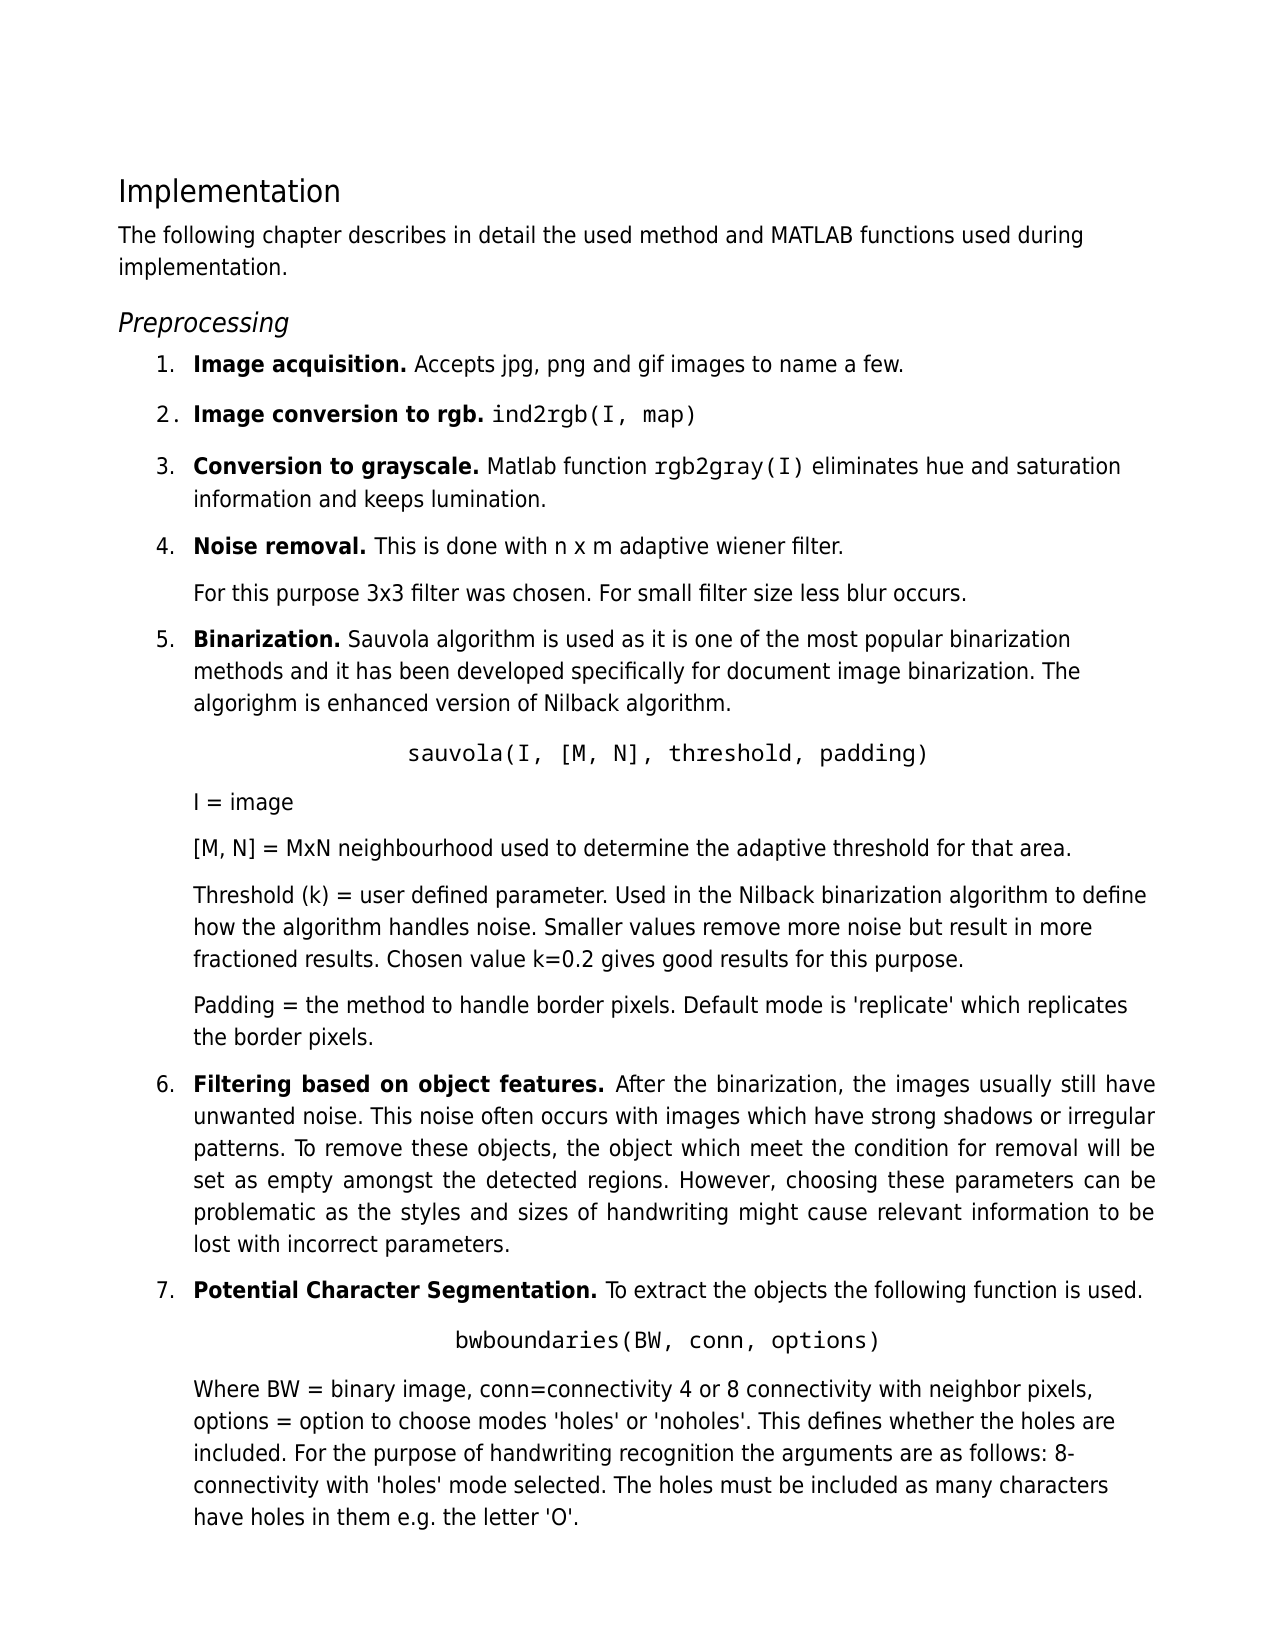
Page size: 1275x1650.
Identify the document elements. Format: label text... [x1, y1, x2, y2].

list Image conversion to rgb. ind2rgb(I, map) [156, 398, 1157, 429]
list sauvola(I, [M, N], threshold, padding) [156, 737, 1157, 768]
list Where BW = binary image, conn=connectivity 4 or 8 connectivity with neighbor pixels, options = option to choose modes 'holes' or 'noholes'. This defines whether the holes are included. For the purpose of handwriting recognition the arguments are as follows: 8-connectivity with 'holes' mode selected. The holes must be included as many characters have holes in them e.g. the letter 'O'. [156, 1376, 1157, 1531]
list Filtering based on object features. After the binarization, the images usually still have unwanted noise. This noise often occurs with images which have strong shadows or irregular patterns. To remove these objects, the object which meet the condition for removal will be set as empty amongst the detected regions. However, choosing these parameters can be problematic as the styles and sizes of handwriting might cause relevant information to be lost with incorrect parameters. [156, 1071, 1157, 1258]
subtitle Implementation [118, 174, 1157, 210]
list For this purpose 3x3 filter was chosen. For small filter size less blur occurs. [156, 580, 1157, 606]
text The following chapter describes in detail the used method and MATLAB functions used during implementation. [118, 223, 1157, 281]
list bwboundaries(BW, conn, options) [156, 1324, 1157, 1355]
list Potential Character Segmentation. To extract the objects the following function is used. [156, 1278, 1157, 1304]
list [M, N] = MxN neighbourhood used to determine the adaptive threshold for that area. [156, 836, 1157, 862]
list Threshold (k) = user defined parameter. Used in the Nilback binarization algorithm to define how the algorithm handles noise. Smaller values remove more noise but result in more fractioned results. Chosen value k=0.2 gives good results for this purpose. [156, 882, 1157, 973]
list Padding = the method to handle border pixels. Default mode is 'replicate' which replicates the border pixels. [156, 993, 1157, 1051]
list Conversion to grayscale. Matlab function rgb2gray(I) eliminates hue and saturation information and keeps lumination. [156, 450, 1157, 513]
list Binarization. Sauvola algorithm is used as it is one of the most popular binarization methods and it has been developed specifically for document image binarization. The algorighm is enhanced version of Nilback algorithm. [156, 626, 1157, 717]
list I = image [156, 789, 1157, 816]
subtitle Preprocessing [118, 307, 1157, 339]
list Noise removal. This is done with n x m adaptive wiener filter. [156, 533, 1157, 560]
list Image acquisition. Accepts jpg, png and gif images to name a few. [156, 351, 1157, 378]
